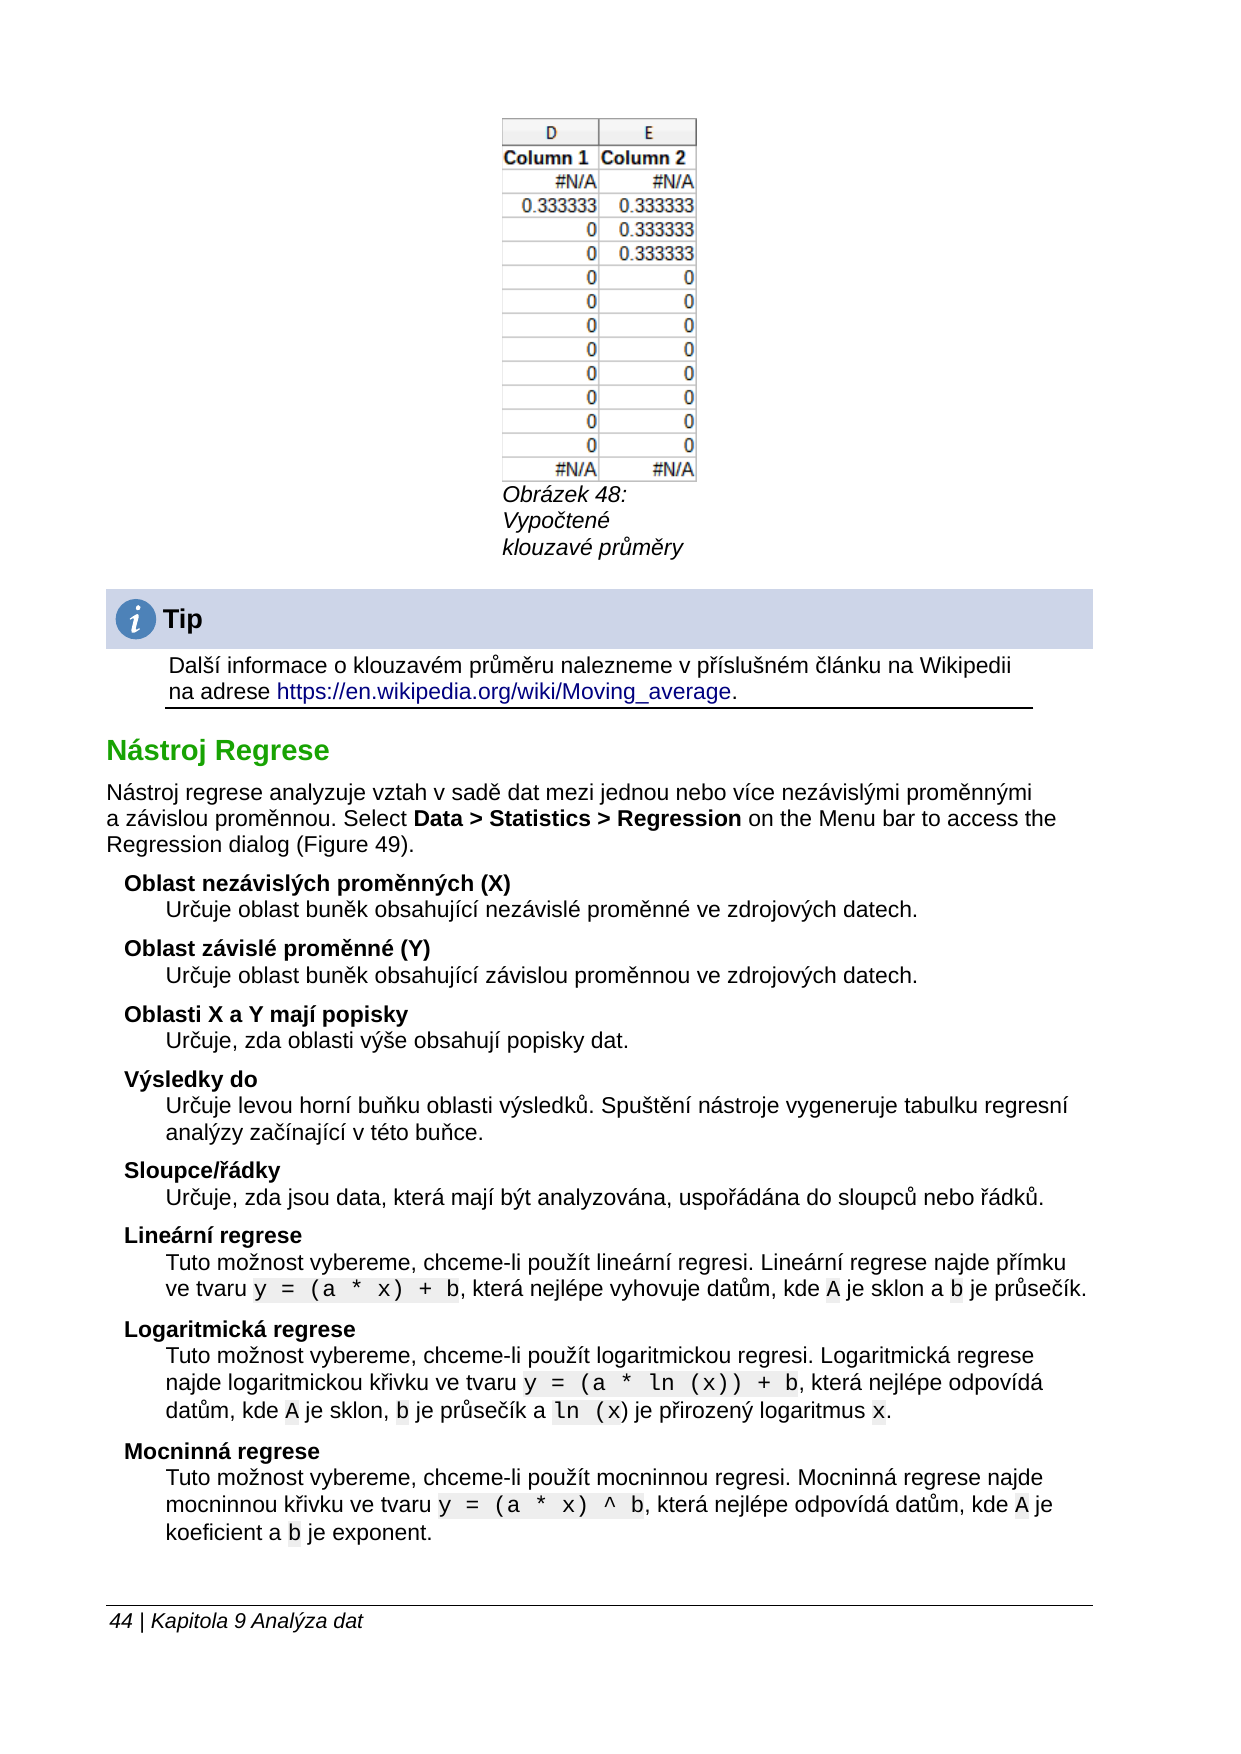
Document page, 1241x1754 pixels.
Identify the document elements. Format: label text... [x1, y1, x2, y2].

subtitle Nástroj Regrese [106, 733, 1093, 767]
subtitle Tip [106, 589, 1093, 649]
text Oblast nezávislých proměnných (X) [124, 870, 1093, 896]
text Tuto možnost vybereme, chceme-li použít lineární regresi. Lineární regrese najde přímku ve tvaru y = (a * x) + b, která nejlépe vyhovuje datům, kde A je sklon a b je průsečík. [165, 1249, 1093, 1303]
text Mocninná regrese [124, 1438, 1093, 1464]
text Určuje, zda oblasti výše obsahují popisky dat. [165, 1027, 1093, 1053]
text Obrázek 48: Vypočtené klouzavé průměry [502, 482, 697, 560]
picture [502, 118, 697, 482]
text Tuto možnost vybereme, chceme-li použít mocninnou regresi. Mocninná regrese najde mocninnou křivku ve tvaru y = (a * x) ^ b, která nejlépe odpovídá datům, kde A je koeficient a b je exponent. [165, 1464, 1093, 1547]
text Určuje oblast buněk obsahující závislou proměnnou ve zdrojových datech. [165, 962, 1093, 988]
text Sloupce/řádky [124, 1157, 1093, 1184]
text Další informace o klouzavém průměru nalezneme v příslušném článku na Wikipedii na adrese https://en.wikipedia.org/wiki/Moving_average. [165, 649, 1033, 707]
text Oblasti X a Y mají popisky [124, 1001, 1093, 1027]
text Určuje oblast buněk obsahující nezávislé proměnné ve zdrojových datech. [165, 896, 1093, 923]
text Nástroj regrese analyzuje vztah v sadě dat mezi jednou nebo více nezávislými proměnnými a závislou proměnnou. Select Data > Statistics > Regression on the Menu bar to access the Regression dialog (Figure 49). [106, 778, 1093, 858]
text Lineární regrese [124, 1222, 1093, 1249]
text Logaritmická regrese [124, 1316, 1093, 1342]
text Oblast závislé proměnné (Y) [124, 935, 1093, 962]
text Určuje, zda jsou data, která mají být analyzována, uspořádána do sloupců nebo řádků. [165, 1184, 1093, 1210]
text Výsledky do [124, 1066, 1093, 1092]
text Určuje levou horní buňku oblasti výsledků. Spuštění nástroje vygeneruje tabulku regresní analýzy začínající v této buňce. [165, 1092, 1093, 1145]
text Tuto možnost vybereme, chceme-li použít logaritmickou regresi. Logaritmická regrese najde logaritmickou křivku ve tvaru y = (a * ln (x)) + b, která nejlépe odpovídá datům, kde A je sklon, b je průsečík a ln (x) je přirozený logaritmus x. [165, 1342, 1093, 1425]
